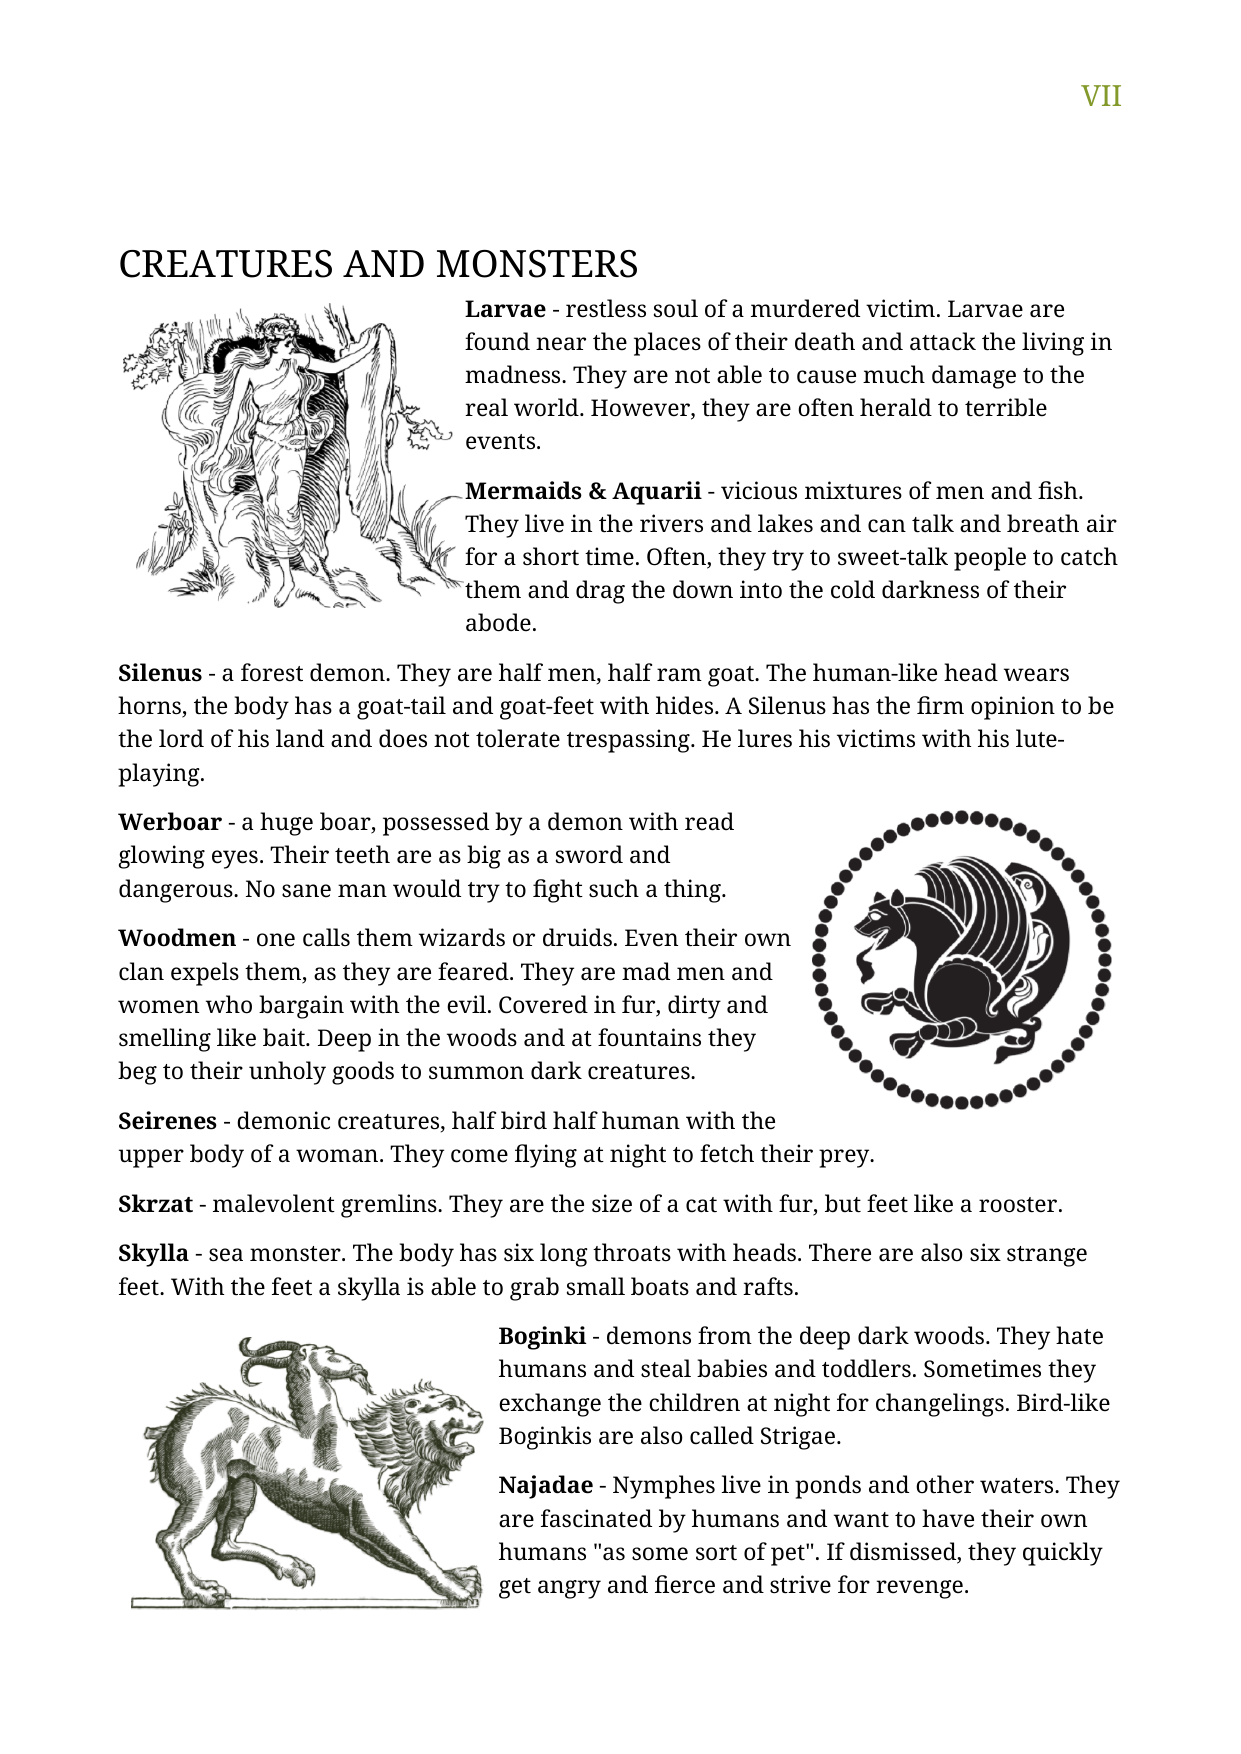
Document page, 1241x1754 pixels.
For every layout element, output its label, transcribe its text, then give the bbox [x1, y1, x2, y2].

text Skylla - sea monster. The body has six long throats with heads. There are also six strange feet. With the feet a skylla is able to grab small boats and rafts. [118, 1237, 1122, 1302]
text Mermaids & Aquarii - vicious mixtures of men and fish. They live in the rivers and lakes and can talk and breath air for a short time. Often, they try to sweet-talk people to catch them and drag the down into the cold darkness of their abode. [118, 475, 1122, 639]
text Larvae - restless soul of a murdered victim. Larvae are found near the places of their death and attack the living in madness. They are not able to cause much damage to the real world. However, they are often herald to terrible events. [118, 293, 1122, 456]
text Woodmen - one calls them wizards or druids. Even their own clan expels them, as they are feared. They are mad men and women who bargain with the evil. Covered in fur, dirty and smelling like bait. Deep in the woods and at fountains they beg to their unholy goods to summon dark creatures. [118, 922, 796, 1086]
subtitle Creatures and Monsters [118, 237, 1122, 288]
text Silenus - a forest demon. They are half men, half ram goat. The human-like head wears horns, the body has a goat-tail and goat-feet with hides. A Silenus has the firm opinion to be the lord of his land and does not tolerate trespassing. He lures his victims with his lute-playing. [118, 657, 1122, 788]
text Skrzat - malevolent gremlins. They are the size of a cat with fur, but feet like a rooster. [118, 1188, 1122, 1219]
text Boginki - demons from the deep dark woods. They hate humans and steal babies and toddlers. Sometimes they exchange the children at night for changelings. Bird-like Boginkis are also called Strigae. [118, 1320, 1122, 1451]
text Seirenes - demonic creatures, half bird half human with the upper body of a woman. They come flying at night to fetch their prey. [118, 1105, 1122, 1169]
text Werboar - a huge boar, possessed by a demon with read glowing eyes. Their teeth are as big as a sword and dangerous. No sane man would try to fight such a thing. [118, 806, 1122, 904]
text Najadae - Nymphes live in ponds and other waters. They are fascinated by humans and want to have their own humans "as some sort of pet". If dismissed, they quickly get angry and fierce and strive for revenge. [499, 1469, 1122, 1600]
